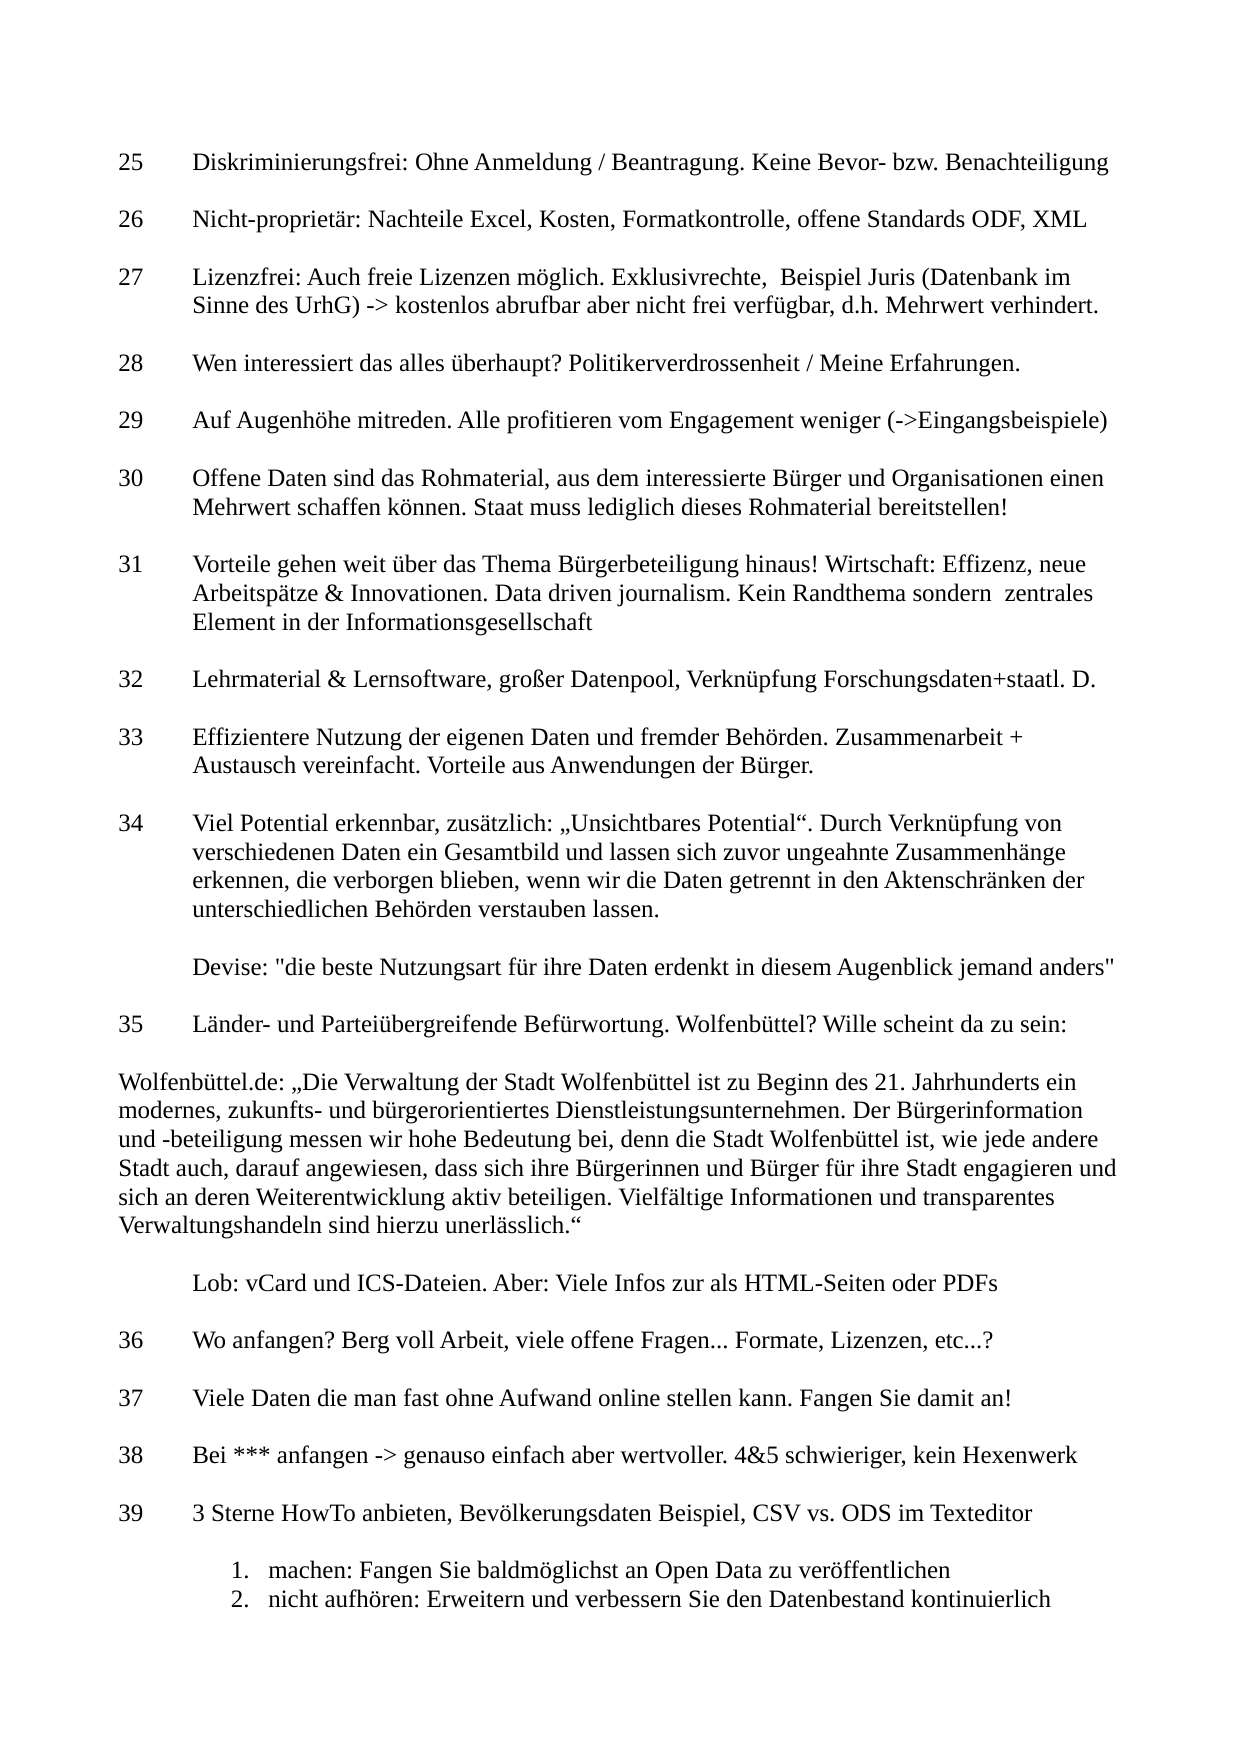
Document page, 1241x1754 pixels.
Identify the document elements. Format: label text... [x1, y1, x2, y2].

text 32 Lehrmaterial & Lernsoftware, großer Datenpool, Verknüpfung Forschungsdaten+staatl. D. [118, 664, 1122, 693]
text 28 Wen interessiert das alles überhaupt? Politikerverdrossenheit / Meine Erfahrungen. [118, 348, 1122, 377]
text 39 3 Sterne HowTo anbieten, Bevölkerungsdaten Beispiel, CSV vs. ODS im Texteditor [118, 1498, 1122, 1527]
text 36 Wo anfangen? Berg voll Arbeit, viele offene Fragen... Formate, Lizenzen, etc...? [118, 1326, 1122, 1354]
text 27 Lizenzfrei: Auch freie Lizenzen möglich. Exklusivrechte, Beispiel Juris (Datenbank im Sinne des UrhG) -> kostenlos abrufbar aber nicht frei verfügbar, d.h. Mehrwert verhindert. [118, 262, 1122, 319]
text 31 Vorteile gehen weit über das Thema Bürgerbeteiligung hinaus! Wirtschaft: Effizenz, neue Arbeitspätze & Innovationen. Data driven journalism. Kein Randthema sondern zentrales Element in der Informationsgesellschaft [118, 549, 1122, 636]
text Devise: "die beste Nutzungsart für ihre Daten erdenkt in diesem Augenblick jemand anders" [118, 952, 1122, 981]
text 35 Länder- und Parteiübergreifende Befürwortung. Wolfenbüttel? Wille scheint da zu sein: [118, 1009, 1122, 1038]
text 38 Bei *** anfangen -> genauso einfach aber wertvoller. 4&5 schwieriger, kein Hexenwerk [118, 1441, 1122, 1469]
text 30 Offene Daten sind das Rohmaterial, aus dem interessierte Bürger und Organisationen einen Mehrwert schaffen können. Staat muss lediglich dieses Rohmaterial bereitstellen! [118, 463, 1122, 521]
text 33 Effizientere Nutzung der eigenen Daten und fremder Behörden. Zusammenarbeit + Austausch vereinfacht. Vorteile aus Anwendungen der Bürger. [118, 722, 1122, 779]
list nicht aufhören: Erweitern und verbessern Sie den Datenbestand kontinuierlich [231, 1584, 1122, 1613]
text 29 Auf Augenhöhe mitreden. Alle profitieren vom Engagement weniger (->Eingangsbeispiele) [118, 406, 1122, 434]
text Wolfenbüttel.de: „Die Verwaltung der Stadt Wolfenbüttel ist zu Beginn des 21. Jahrhunderts ein modernes, zukunfts- und bürgerorientiertes Dienstleistungsunternehmen. Der Bürgerinformation und -beteiligung messen wir hohe Bedeutung bei, denn die Stadt Wolfenbüttel ist, wie jede andere Stadt auch, darauf angewiesen, dass sich ihre Bürgerinnen und Bürger für ihre Stadt engagieren und sich an deren Weiterentwicklung aktiv beteiligen. Vielfältige Informationen und transparentes Verwaltungshandeln sind hierzu unerlässlich.“ [118, 1067, 1122, 1239]
text 25 Diskriminierungsfrei: Ohne Anmeldung / Beantragung. Keine Bevor- bzw. Benachteiligung [118, 147, 1122, 176]
text 26 Nicht-proprietär: Nachteile Excel, Kosten, Formatkontrolle, offene Standards ODF, XML [118, 204, 1122, 233]
list machen: Fangen Sie baldmöglichst an Open Data zu veröffentlichen [231, 1556, 1122, 1584]
text 37 Viele Daten die man fast ohne Aufwand online stellen kann. Fangen Sie damit an! [118, 1383, 1122, 1412]
text Lob: vCard und ICS-Dateien. Aber: Viele Infos zur als HTML-Seiten oder PDFs [118, 1268, 1122, 1297]
text 34 Viel Potential erkennbar, zusätzlich: „Unsichtbares Potential“. Durch Verknüpfung von verschiedenen Daten ein Gesamtbild und lassen sich zuvor ungeahnte Zusammenhänge erkennen, die verborgen blieben, wenn wir die Daten getrennt in den Aktenschränken der unterschiedlichen Behörden verstauben lassen. [118, 808, 1122, 923]
